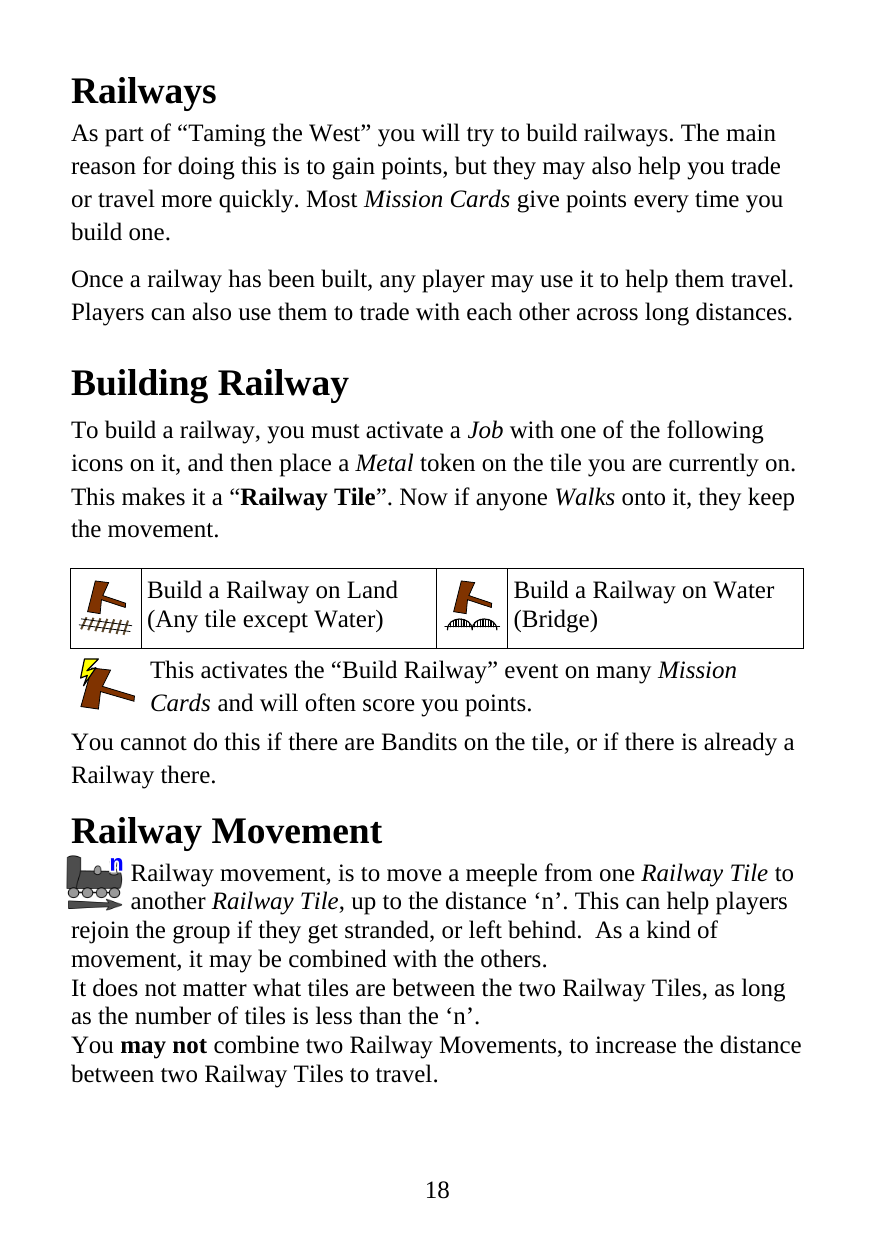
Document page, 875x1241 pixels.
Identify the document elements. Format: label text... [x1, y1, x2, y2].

text To build a railway, you must activate a Job with one of the following icons on it, and then place a Metal token on the tile you are currently on. This makes it a “Railway Tile”. Now if anyone Walks onto it, they keep the movement. [71, 416, 803, 543]
table_header Build a Railway on Land (Any tile except Water) [142, 569, 436, 648]
subtitle Railways [71, 68, 803, 111]
text You cannot do this if there are Bandits on the tile, or if there is already a Railway there. [71, 727, 803, 789]
text This activates the “Build Railway” event on many Mission Cards and will often score you points. [71, 655, 803, 717]
subtitle Railway Movement [71, 808, 803, 851]
table_header Build a Railway on Water (Bridge) [508, 569, 803, 648]
picture [65, 853, 125, 911]
text Once a railway has been built, any player may use it to help them travel. Players can also use them to trade with each other across long distances. [71, 264, 803, 326]
table_header [437, 569, 507, 648]
text As part of “Taming the West” you will try to build railways. The main reason for doing this is to gain points, but they may also help you trade or travel more quickly. Most Mission Cards give points every time you build one. [71, 118, 803, 246]
text It does not matter what tiles are between the two Railway Tiles, as long as the number of tiles is less than the ‘n’. You may not combine two Railway Movements, to increase the distance between two Railway Tiles to travel. [71, 973, 803, 1088]
subtitle Building Railway [71, 360, 803, 403]
text Railway movement, is to move a meeple from one Railway Tile to another Railway Tile, up to the distance ‘n’. This can help players rejoin the group if they get stranded, or left behind. As a kind of movement, it may be combined with the others. [71, 858, 803, 973]
table_header [71, 569, 141, 648]
